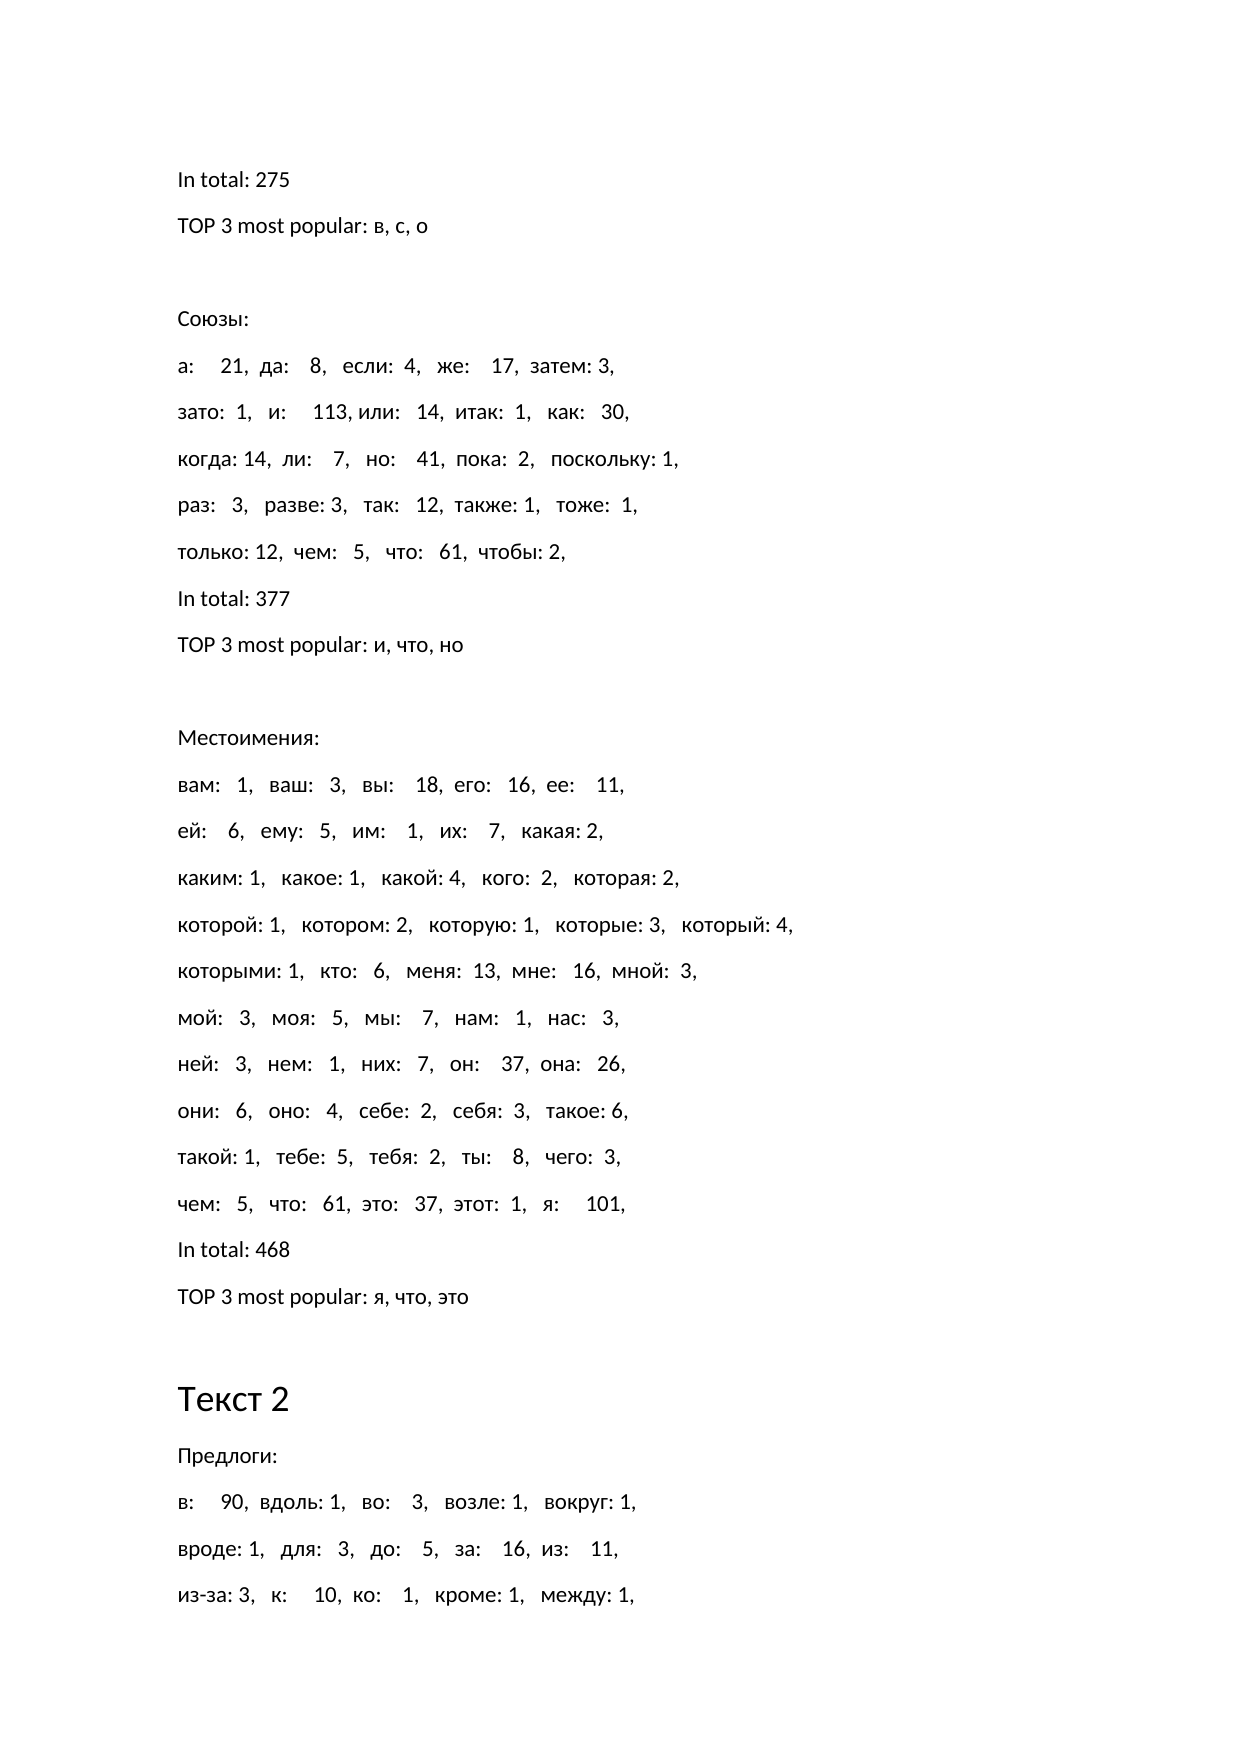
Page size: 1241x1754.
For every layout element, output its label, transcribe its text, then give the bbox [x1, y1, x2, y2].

text вам: 1, ваш: 3, вы: 18, его: 16, ее: 11, [177, 770, 1152, 798]
text In total: 275 [177, 165, 1152, 193]
text TOP 3 most popular: я, что, это [177, 1282, 1152, 1310]
text ней: 3, нем: 1, них: 7, он: 37, она: 26, [177, 1049, 1152, 1077]
text In total: 468 [177, 1236, 1152, 1264]
text мой: 3, моя: 5, мы: 7, нам: 1, нас: 3, [177, 1003, 1152, 1031]
text Предлоги: [177, 1441, 1152, 1469]
text вроде: 1, для: 3, до: 5, за: 16, из: 11, [177, 1534, 1152, 1562]
text In total: 377 [177, 584, 1152, 612]
text чем: 5, что: 61, это: 37, этот: 1, я: 101, [177, 1189, 1152, 1217]
text а: 21, да: 8, если: 4, же: 17, затем: 3, [177, 351, 1152, 379]
text Текст 2 [177, 1375, 1152, 1421]
text в: 90, вдоль: 1, во: 3, возле: 1, вокруг: 1, [177, 1487, 1152, 1516]
text из-за: 3, к: 10, ко: 1, кроме: 1, между: 1, [177, 1581, 1152, 1609]
text каким: 1, какое: 1, какой: 4, кого: 2, которая: 2, [177, 863, 1152, 891]
text ей: 6, ему: 5, им: 1, их: 7, какая: 2, [177, 817, 1152, 844]
text они: 6, оно: 4, себе: 2, себя: 3, такое: 6, [177, 1096, 1152, 1124]
text Местоимения: [177, 723, 1152, 751]
text такой: 1, тебе: 5, тебя: 2, ты: 8, чего: 3, [177, 1142, 1152, 1171]
text раз: 3, разве: 3, так: 12, также: 1, тоже: 1, [177, 491, 1152, 519]
text TOP 3 most popular: в, с, о [177, 211, 1152, 239]
text которой: 1, котором: 2, которую: 1, которые: 3, который: 4, [177, 910, 1152, 938]
text зато: 1, и: 113, или: 14, итак: 1, как: 30, [177, 397, 1152, 426]
text которыми: 1, кто: 6, меня: 13, мне: 16, мной: 3, [177, 956, 1152, 984]
text Союзы: [177, 304, 1152, 332]
text когда: 14, ли: 7, но: 41, пока: 2, поскольку: 1, [177, 444, 1152, 472]
text TOP 3 most popular: и, что, но [177, 630, 1152, 658]
text только: 12, чем: 5, что: 61, чтобы: 2, [177, 537, 1152, 565]
